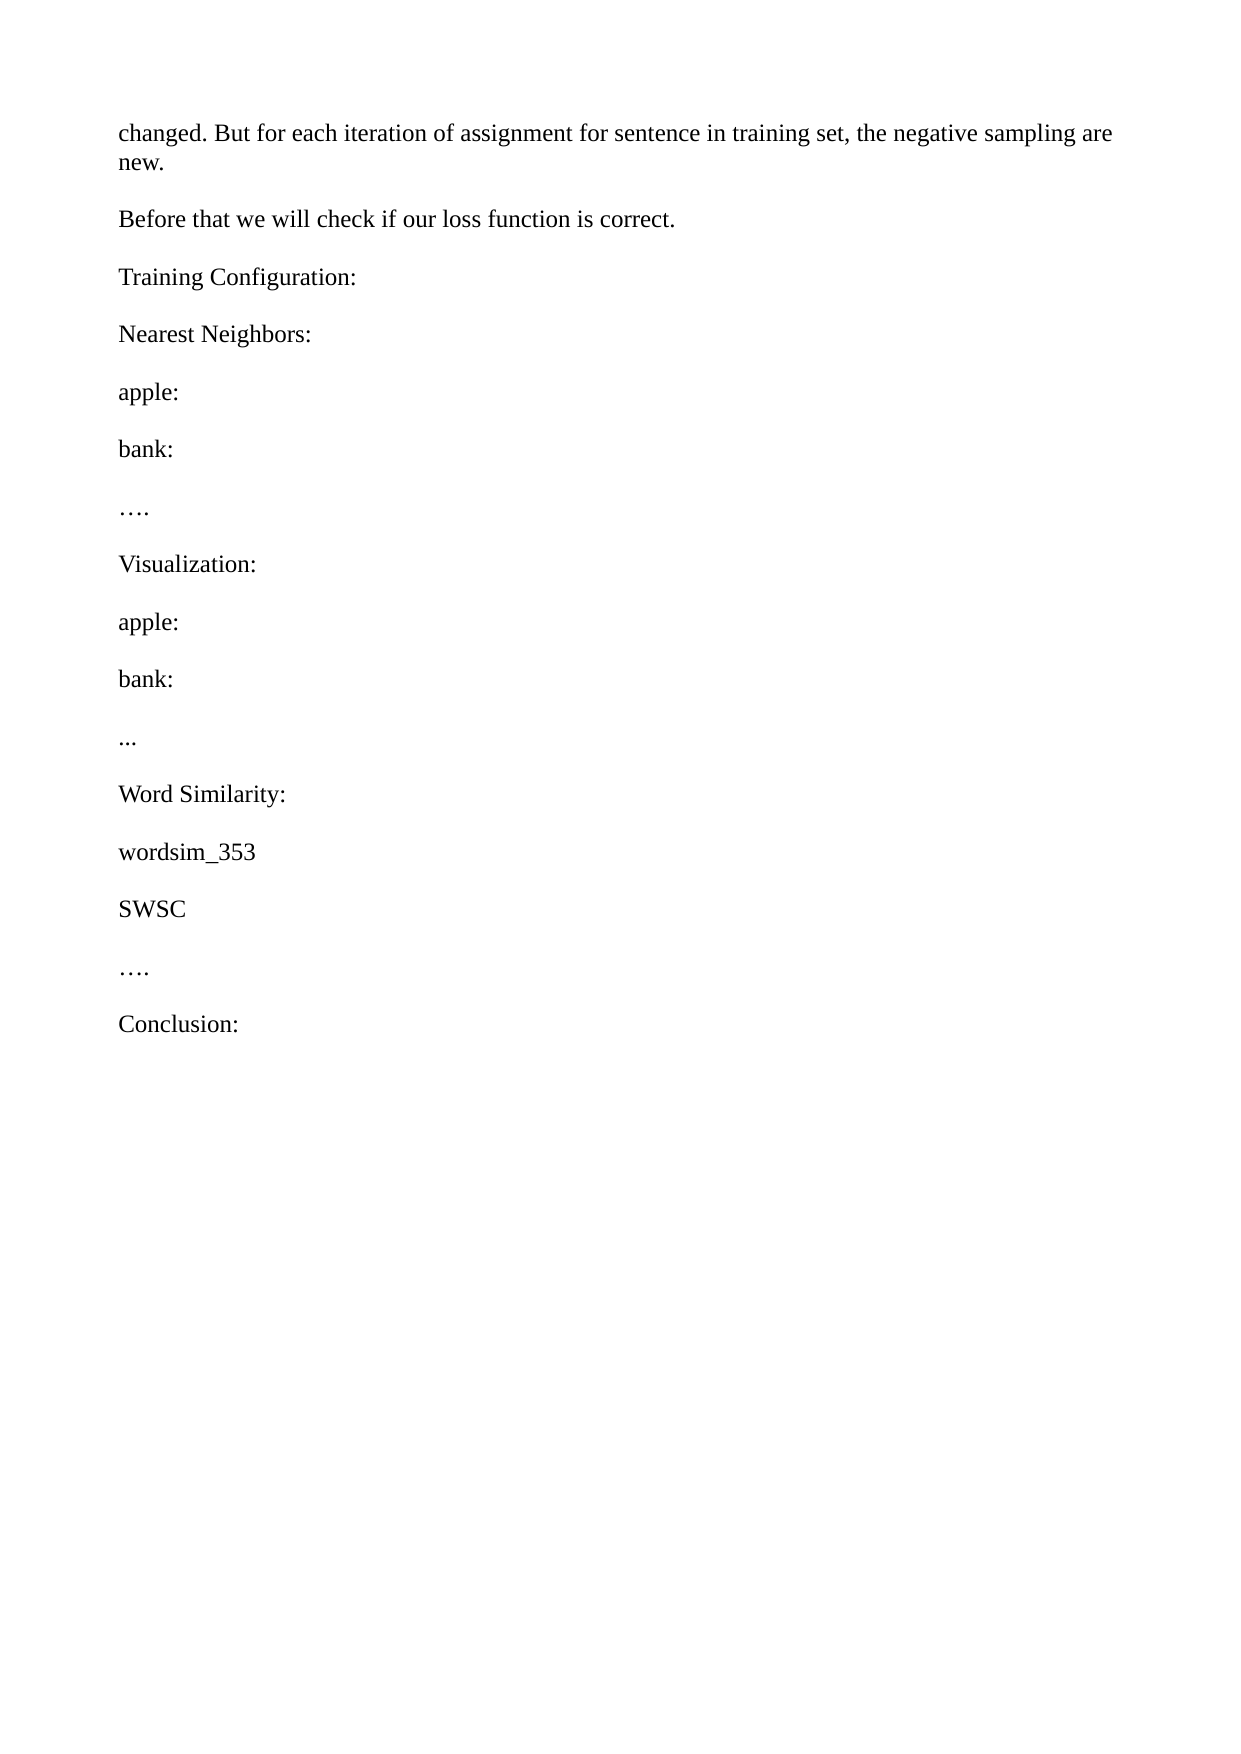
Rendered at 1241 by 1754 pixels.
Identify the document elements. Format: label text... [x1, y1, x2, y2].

text ... [118, 722, 1122, 751]
text SWSC [118, 894, 1122, 923]
text wordsim_353 [118, 837, 1122, 866]
text Visualization: [118, 549, 1122, 578]
text changed. But for each iteration of assignment for sentence in training set, the negative sampling are new. [118, 118, 1122, 176]
text Word Similarity: [118, 779, 1122, 808]
text …. [118, 492, 1122, 521]
text apple: [118, 607, 1122, 636]
text Conclusion: [118, 1009, 1122, 1038]
text apple: [118, 377, 1122, 406]
text Training Configuration: [118, 262, 1122, 291]
text Nearest Neighbors: [118, 319, 1122, 348]
text bank: [118, 434, 1122, 463]
text …. [118, 952, 1122, 981]
text Before that we will check if our loss function is correct. [118, 204, 1122, 233]
text bank: [118, 664, 1122, 693]
